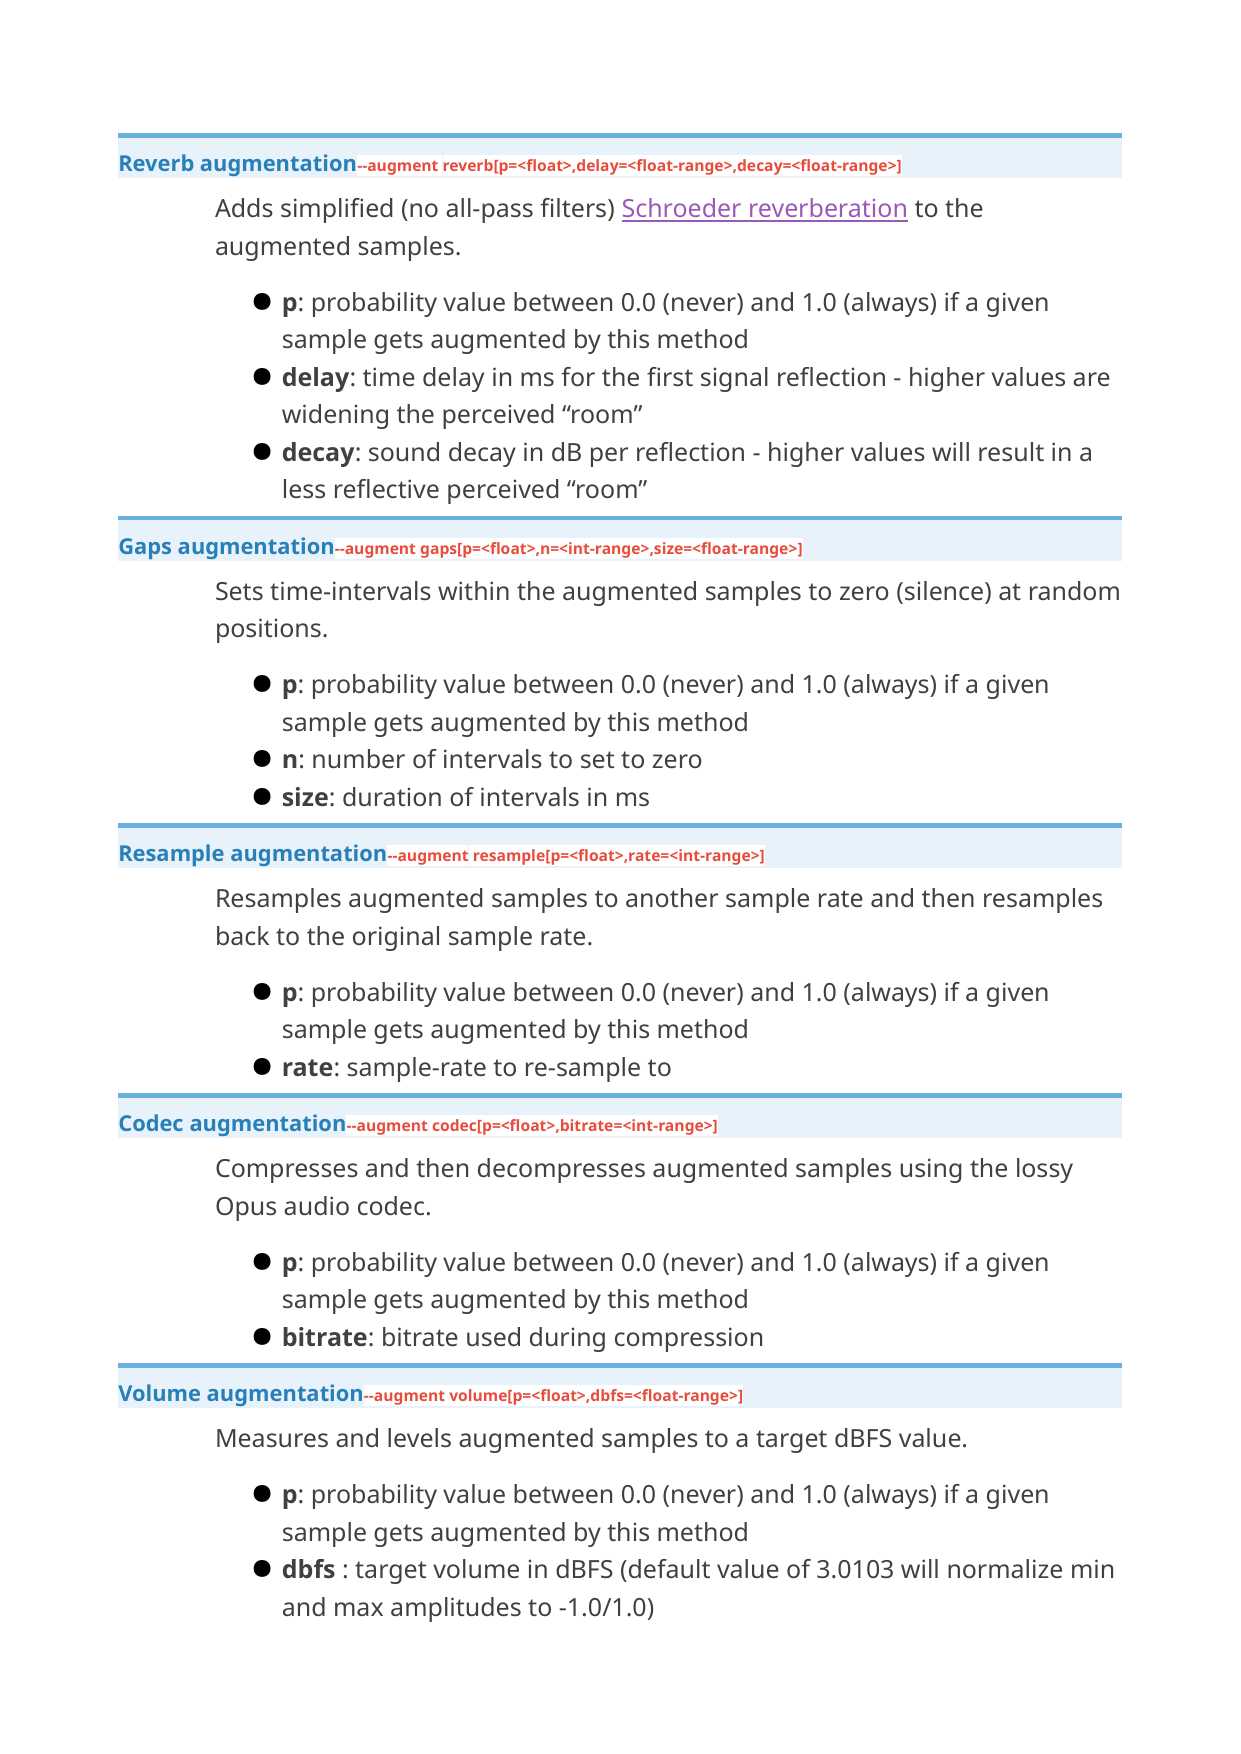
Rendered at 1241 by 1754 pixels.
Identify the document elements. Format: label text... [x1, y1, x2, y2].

subtitle Gaps augmentation--augment gaps[p=<float>,n=<int-range>,size=<float-range>] [118, 520, 1122, 561]
list p: probability value between 0.0 (never) and 1.0 (always) if a given sample gets augmented by this method [252, 281, 1122, 356]
subtitle Volume augmentation--augment volume[p=<float>,dbfs=<float-range>] [118, 1368, 1122, 1408]
list Resamples augmented samples to another sample rate and then resamples back to the original sample rate. [215, 877, 1122, 952]
subtitle Resample augmentation--augment resample[p=<float>,rate=<int-range>] [118, 828, 1122, 868]
list p: probability value between 0.0 (never) and 1.0 (always) if a given sample gets augmented by this method [252, 971, 1122, 1046]
subtitle Reverb augmentation--augment reverb[p=<float>,delay=<float-range>,decay=<float-range>] [118, 138, 1122, 178]
list dbfs : target volume in dBFS (default value of 3.0103 will normalize min and max amplitudes to -1.0/1.0) [252, 1548, 1122, 1623]
list decay: sound decay in dB per reflection - higher values will result in a less reflective perceived “room” [252, 431, 1122, 506]
list size: duration of intervals in ms [252, 776, 1122, 814]
list Sets time-intervals within the augmented samples to zero (silence) at random positions. [215, 570, 1122, 645]
list Adds simplified (no all-pass filters) Schroeder reverberation to the augmented samples. [215, 187, 1122, 262]
list p: probability value between 0.0 (never) and 1.0 (always) if a given sample gets augmented by this method [252, 1241, 1122, 1316]
list bitrate: bitrate used during compression [252, 1316, 1122, 1353]
list p: probability value between 0.0 (never) and 1.0 (always) if a given sample gets augmented by this method [252, 664, 1122, 739]
list rate: sample-rate to re-sample to [252, 1046, 1122, 1083]
subtitle Codec augmentation--augment codec[p=<float>,bitrate=<int-range>] [118, 1098, 1122, 1138]
list Measures and levels augmented samples to a target dBFS value. [215, 1417, 1122, 1454]
list delay: time delay in ms for the first signal reflection - higher values are widening the perceived “room” [252, 356, 1122, 431]
list Compresses and then decompresses augmented samples using the lossy Opus audio codec. [215, 1147, 1122, 1222]
list p: probability value between 0.0 (never) and 1.0 (always) if a given sample gets augmented by this method [252, 1473, 1122, 1548]
list n: number of intervals to set to zero [252, 739, 1122, 776]
